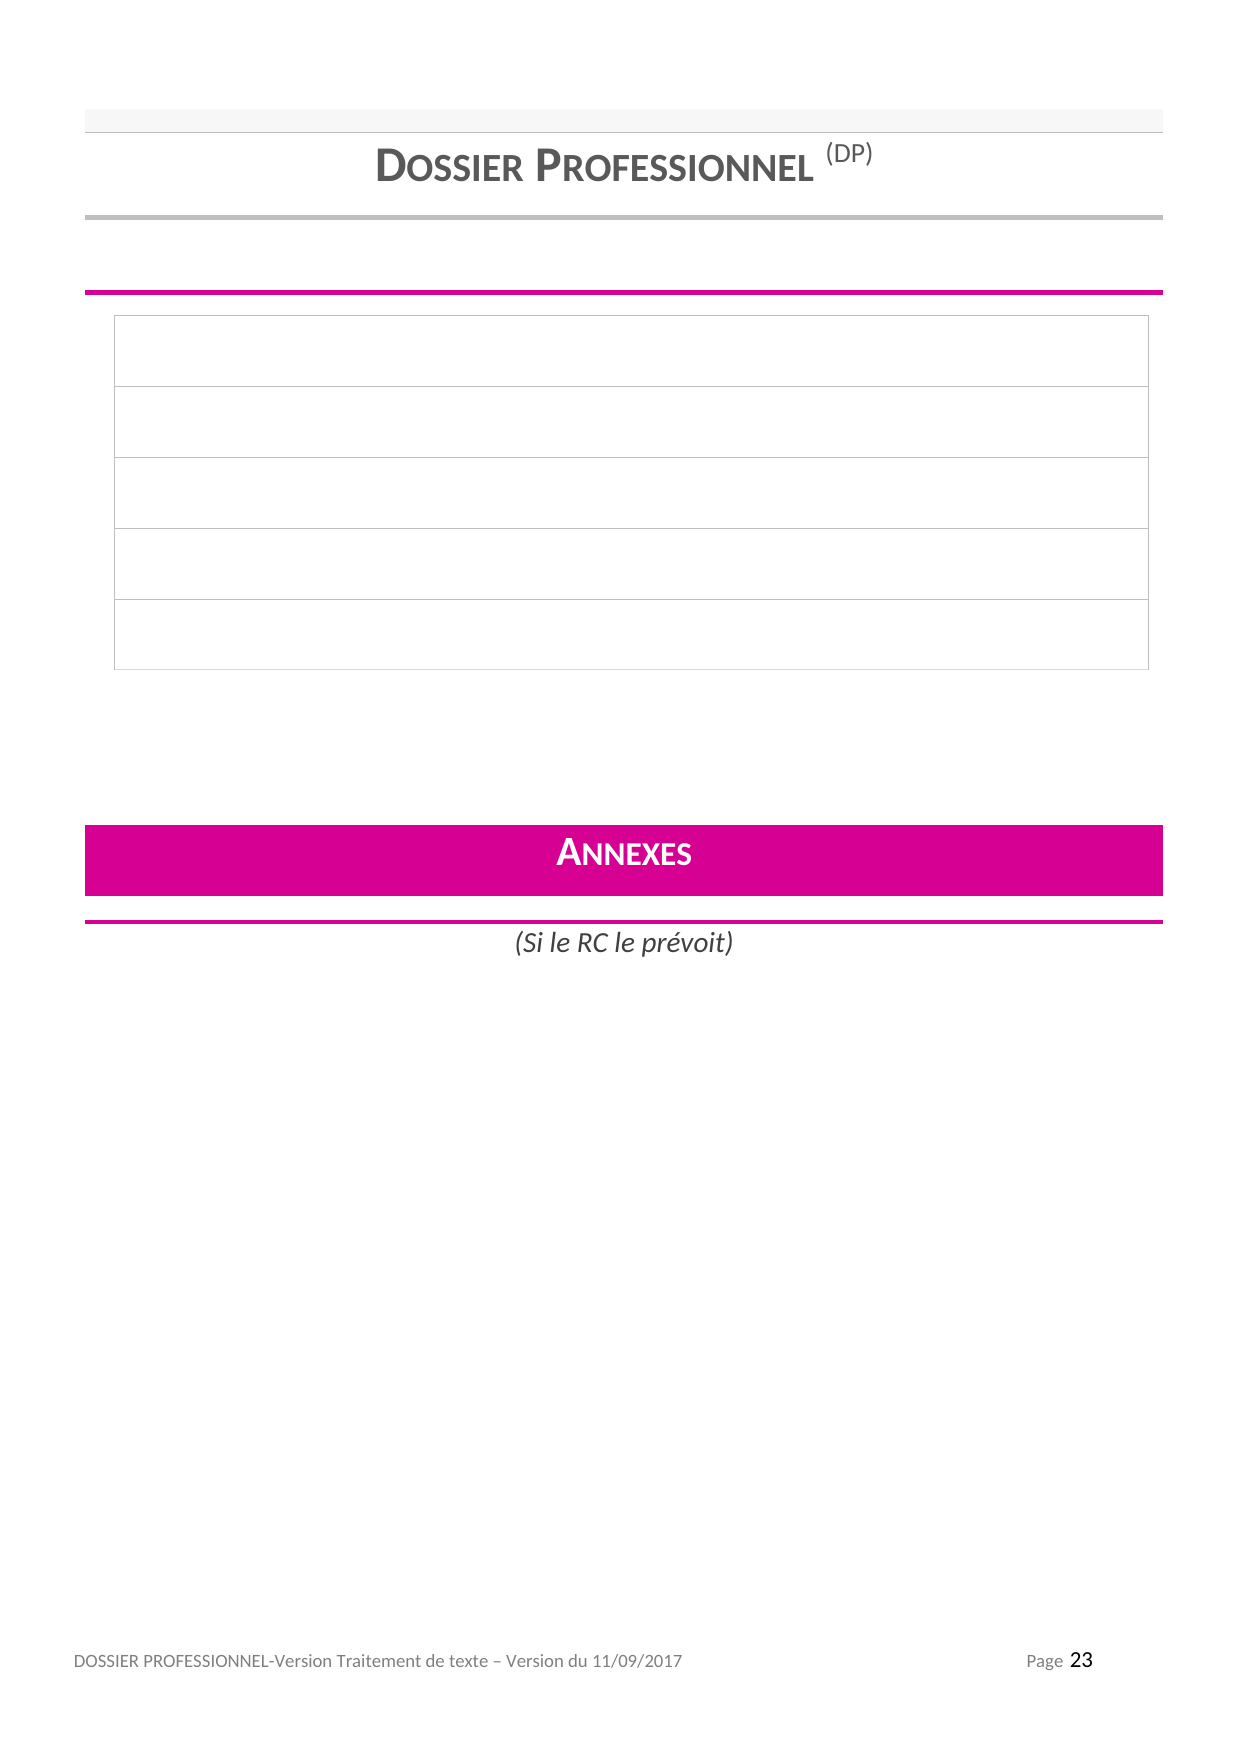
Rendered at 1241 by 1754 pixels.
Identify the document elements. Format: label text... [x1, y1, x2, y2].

table_cell [115, 458, 1148, 528]
table_cell [115, 600, 1148, 669]
table_cell [85, 896, 1163, 919]
table_cell [115, 316, 1148, 386]
table_cell [115, 387, 1148, 457]
table_cell (Si le RC le prévoit) [85, 924, 1163, 1002]
table_cell [115, 529, 1148, 598]
table_header Annexes [85, 825, 1163, 896]
